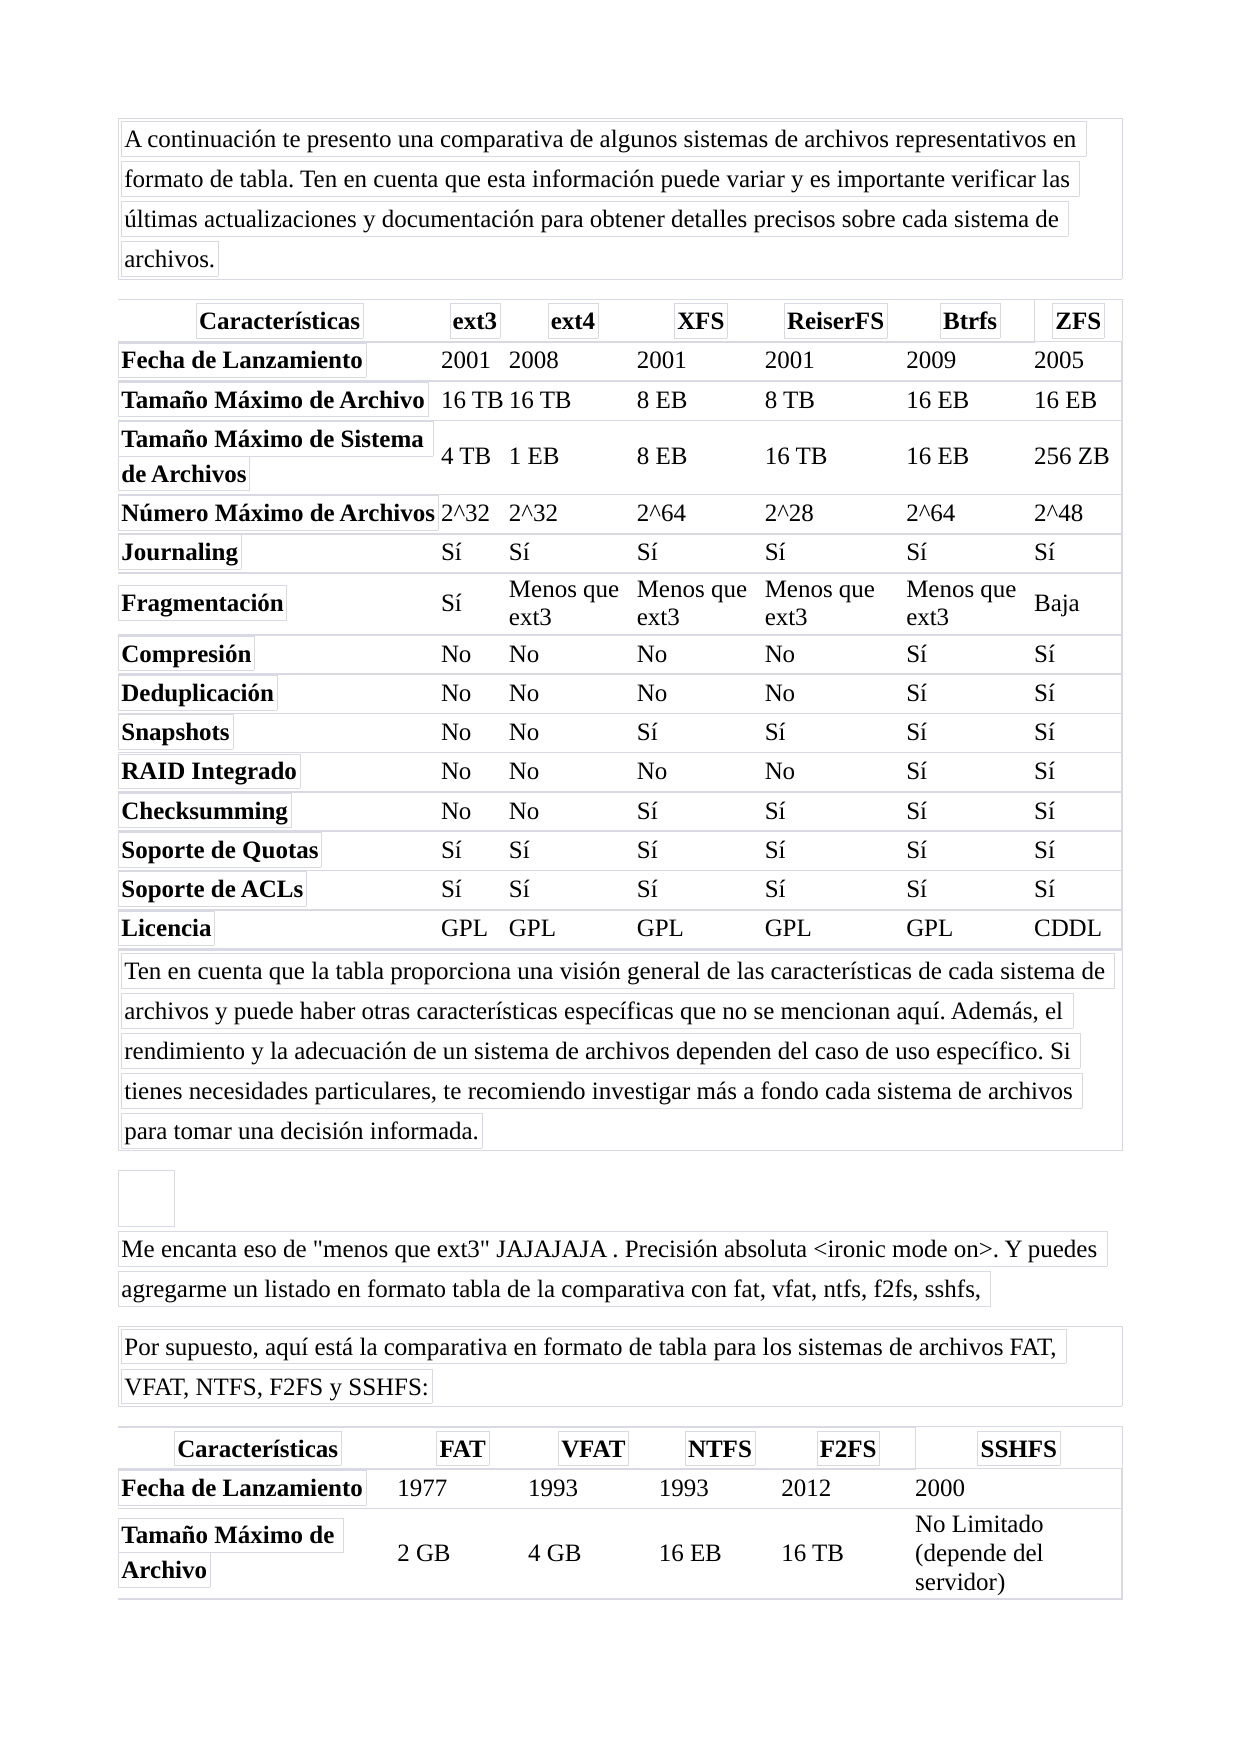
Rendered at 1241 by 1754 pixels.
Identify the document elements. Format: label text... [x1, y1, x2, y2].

table_cell Menos que ext3 [509, 574, 637, 634]
table_cell 16 TB [765, 421, 906, 493]
table_cell Fragmentación [118, 574, 441, 634]
table_cell 1 EB [509, 421, 637, 493]
table_cell Sí [637, 832, 764, 870]
table_cell No [509, 675, 637, 713]
table_cell Sí [906, 714, 1034, 752]
table_cell Compresión [118, 636, 441, 673]
table_cell Sí [1034, 714, 1121, 752]
table_header Características [118, 300, 441, 341]
table_cell Sí [637, 871, 764, 909]
table_cell 2^48 [1034, 495, 1121, 533]
table_cell Fecha de Lanzamiento [118, 1470, 397, 1508]
table_cell No [441, 675, 509, 713]
table_cell 16 TB [781, 1509, 915, 1598]
table_cell No [509, 753, 637, 791]
table_cell Sí [441, 574, 509, 634]
table_cell Sí [637, 535, 764, 572]
table_cell 2^64 [637, 495, 764, 533]
table_cell Tamaño Máximo de Archivo [118, 382, 441, 419]
table_cell 2009 [906, 343, 1034, 380]
table_cell 2 GB [397, 1509, 528, 1598]
table_cell 2001 [765, 343, 906, 380]
table_cell No [765, 675, 906, 713]
table_cell 2005 [1034, 342, 1121, 380]
table_cell 2^32 [441, 495, 509, 533]
table_cell Soporte de ACLs [118, 871, 441, 909]
table_cell No [441, 753, 509, 791]
table_cell Baja [1034, 574, 1121, 634]
table_cell No [441, 636, 509, 673]
table_cell 2008 [509, 343, 637, 380]
table_cell Sí [906, 535, 1034, 572]
table_cell Número Máximo de Archivos [118, 495, 441, 533]
table_cell Sí [906, 675, 1034, 713]
table_header NTFS [659, 1428, 781, 1468]
table_header XFS [637, 300, 764, 341]
table_cell 2^28 [765, 495, 906, 533]
table_cell 4 GB [528, 1509, 658, 1598]
table_cell No [765, 753, 906, 791]
table_cell Sí [765, 793, 906, 830]
table_cell Journaling [118, 535, 441, 572]
table_header ReiserFS [765, 300, 906, 341]
table_cell Sí [637, 714, 764, 752]
table_cell Licencia [118, 911, 441, 948]
table_cell 16 TB [441, 382, 509, 419]
table_cell Tamaño Máximo de Sistema de Archivos [118, 421, 441, 493]
table_cell Sí [441, 535, 509, 572]
table_cell 16 EB [906, 421, 1034, 493]
table_cell No [509, 793, 637, 830]
table_cell 2012 [781, 1470, 915, 1508]
table_cell Menos que ext3 [637, 574, 764, 634]
table_cell No [509, 636, 637, 673]
table_cell Tamaño Máximo de Archivo [118, 1509, 397, 1598]
table_cell 2^64 [906, 495, 1034, 533]
table_header ZFS [1035, 300, 1122, 341]
table_cell 16 TB [509, 382, 637, 419]
table_cell No [509, 714, 637, 752]
table_cell 1977 [397, 1470, 528, 1508]
table_cell CDDL [1034, 911, 1121, 948]
table_header F2FS [781, 1428, 915, 1468]
table_header ext3 [441, 300, 509, 341]
table_cell Sí [765, 714, 906, 752]
table_cell Sí [1034, 753, 1121, 791]
table_header Características [118, 1428, 397, 1468]
text Por supuesto, aquí está la comparativa en formato de tabla para los sistemas de archivos FAT, VFAT, NTFS, F2FS y SSHFS: [119, 1327, 1122, 1406]
table_cell No [765, 636, 906, 673]
table_cell Sí [765, 832, 906, 870]
table_cell 8 EB [637, 382, 764, 419]
table_cell Deduplicación [118, 675, 441, 713]
table_cell No Limitado (depende del servidor) [915, 1509, 1121, 1598]
table_cell GPL [637, 911, 764, 948]
table_cell No [637, 675, 764, 713]
table_cell Sí [906, 832, 1034, 870]
table_cell Sí [441, 832, 509, 870]
table_cell Fecha de Lanzamiento [118, 343, 441, 380]
table_cell Sí [1034, 832, 1121, 870]
table_cell 16 EB [906, 382, 1034, 419]
table_cell GPL [765, 911, 906, 948]
table_cell 2^32 [509, 495, 637, 533]
table_header Btrfs [906, 300, 1034, 341]
table_cell 8 EB [637, 421, 764, 493]
table_cell Sí [906, 793, 1034, 830]
table_cell No [637, 753, 764, 791]
table_cell 16 EB [1034, 382, 1121, 419]
table_cell Sí [509, 871, 637, 909]
table_cell Sí [1034, 793, 1121, 830]
table_cell Sí [1034, 675, 1121, 713]
table_cell 2001 [637, 343, 764, 380]
table_cell Sí [637, 793, 764, 830]
table_cell Soporte de Quotas [118, 832, 441, 870]
text Ten en cuenta que la tabla proporciona una visión general de las características de cada sistema de archivos y puede haber otras características específicas que no se mencionan aquí. Además, el rendimiento y la adecuación de un sistema de archivos dependen del caso de uso específico. Si tienes necesidades particulares, te recomiendo investigar más a fondo cada sistema de archivos para tomar una decisión informada. [119, 951, 1122, 1150]
table_cell RAID Integrado [118, 753, 441, 791]
table_cell GPL [441, 911, 509, 948]
table_cell 8 TB [765, 382, 906, 419]
table_header ext4 [509, 300, 637, 341]
table_cell Sí [765, 871, 906, 909]
text A continuación te presento una comparativa de algunos sistemas de archivos representativos en formato de tabla. Ten en cuenta que esta información puede variar y es importante verificar las últimas actualizaciones y documentación para obtener detalles precisos sobre cada sistema de archivos. [119, 119, 1122, 279]
table_header SSHFS [916, 1427, 1122, 1468]
table_cell Sí [509, 535, 637, 572]
table_cell 2000 [915, 1469, 1121, 1508]
table_cell GPL [906, 911, 1034, 948]
table_cell Checksumming [118, 793, 441, 830]
table_header VFAT [528, 1428, 658, 1468]
text Me encanta eso de "menos que ext3" JAJAJAJA . Precisión absoluta <ironic mode on>. Y puedes agregarme un listado en formato tabla de la comparativa con fat, vfat, ntfs, f2fs, sshfs, [118, 1231, 1122, 1306]
table_cell Sí [765, 535, 906, 572]
table_cell Sí [441, 871, 509, 909]
table_cell 16 EB [659, 1509, 781, 1598]
table_cell 1993 [528, 1470, 658, 1508]
table_cell No [441, 793, 509, 830]
table_cell Snapshots [118, 714, 441, 752]
table_cell Sí [906, 871, 1034, 909]
table_cell No [441, 714, 509, 752]
table_cell 1993 [659, 1470, 781, 1508]
table_cell Sí [1034, 871, 1121, 909]
table_cell Menos que ext3 [765, 574, 906, 634]
table_header FAT [397, 1428, 528, 1468]
table_cell No [637, 636, 764, 673]
table_cell Sí [1034, 636, 1121, 673]
table_cell 4 TB [441, 421, 509, 493]
table_cell Sí [509, 832, 637, 870]
table_cell 2001 [441, 343, 509, 380]
table_cell Sí [1034, 535, 1121, 572]
table_cell Sí [906, 636, 1034, 673]
table_cell Menos que ext3 [906, 574, 1034, 634]
table_cell Sí [906, 753, 1034, 791]
table_cell 256 ZB [1034, 421, 1121, 493]
table_cell GPL [509, 911, 637, 948]
